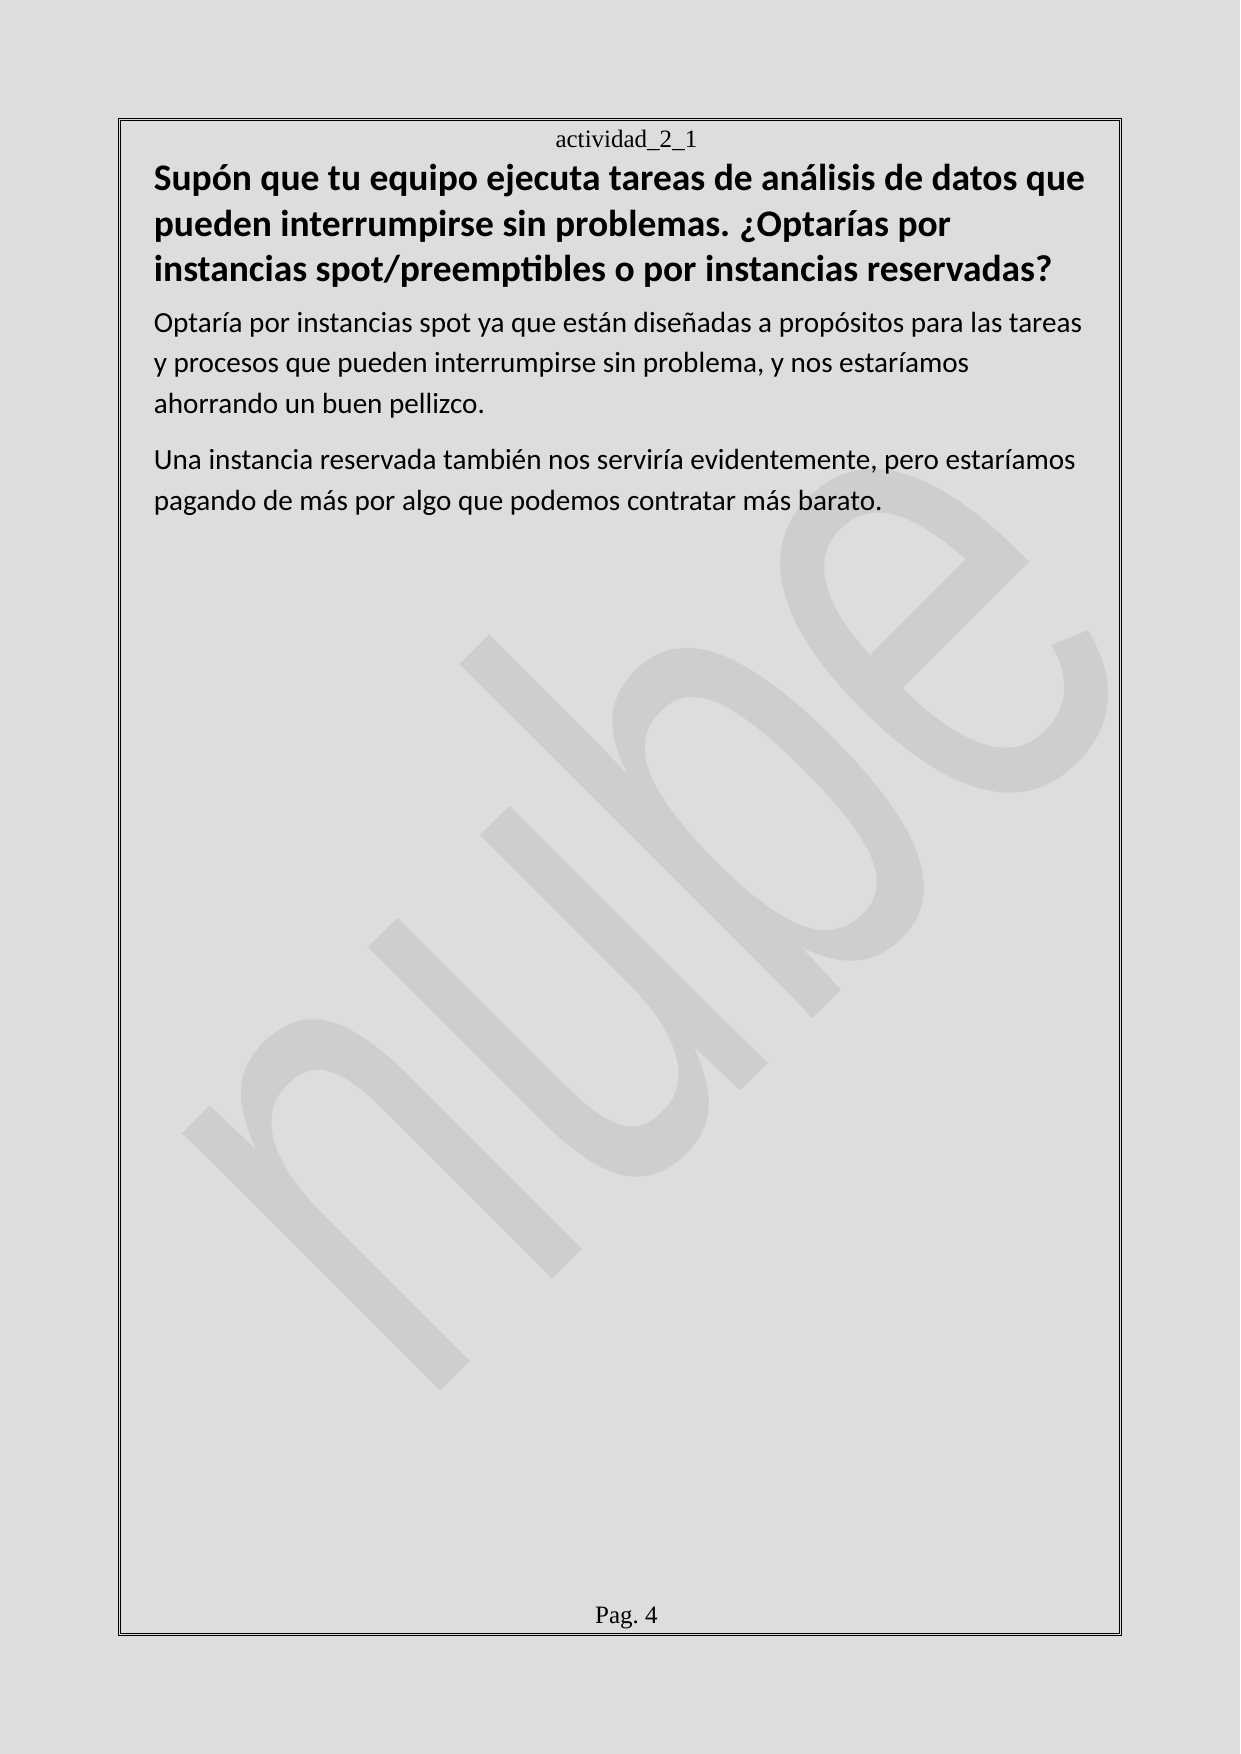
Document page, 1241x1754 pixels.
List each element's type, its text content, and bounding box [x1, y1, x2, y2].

subtitle Supón que tu equipo ejecuta tareas de análisis de datos que pueden interrumpirse sin problemas. ¿Optarías por instancias spot/preemptibles o por instancias reservadas? [154, 154, 1087, 291]
text Optaría por instancias spot ya que están diseñadas a propósitos para las tareas y procesos que pueden interrumpirse sin problema, y nos estaríamos ahorrando un buen pellizco. [154, 304, 1087, 421]
text Una instancia reservada también nos serviría evidentemente, pero estaríamos pagando de más por algo que podemos contratar más barato. [154, 441, 1087, 518]
